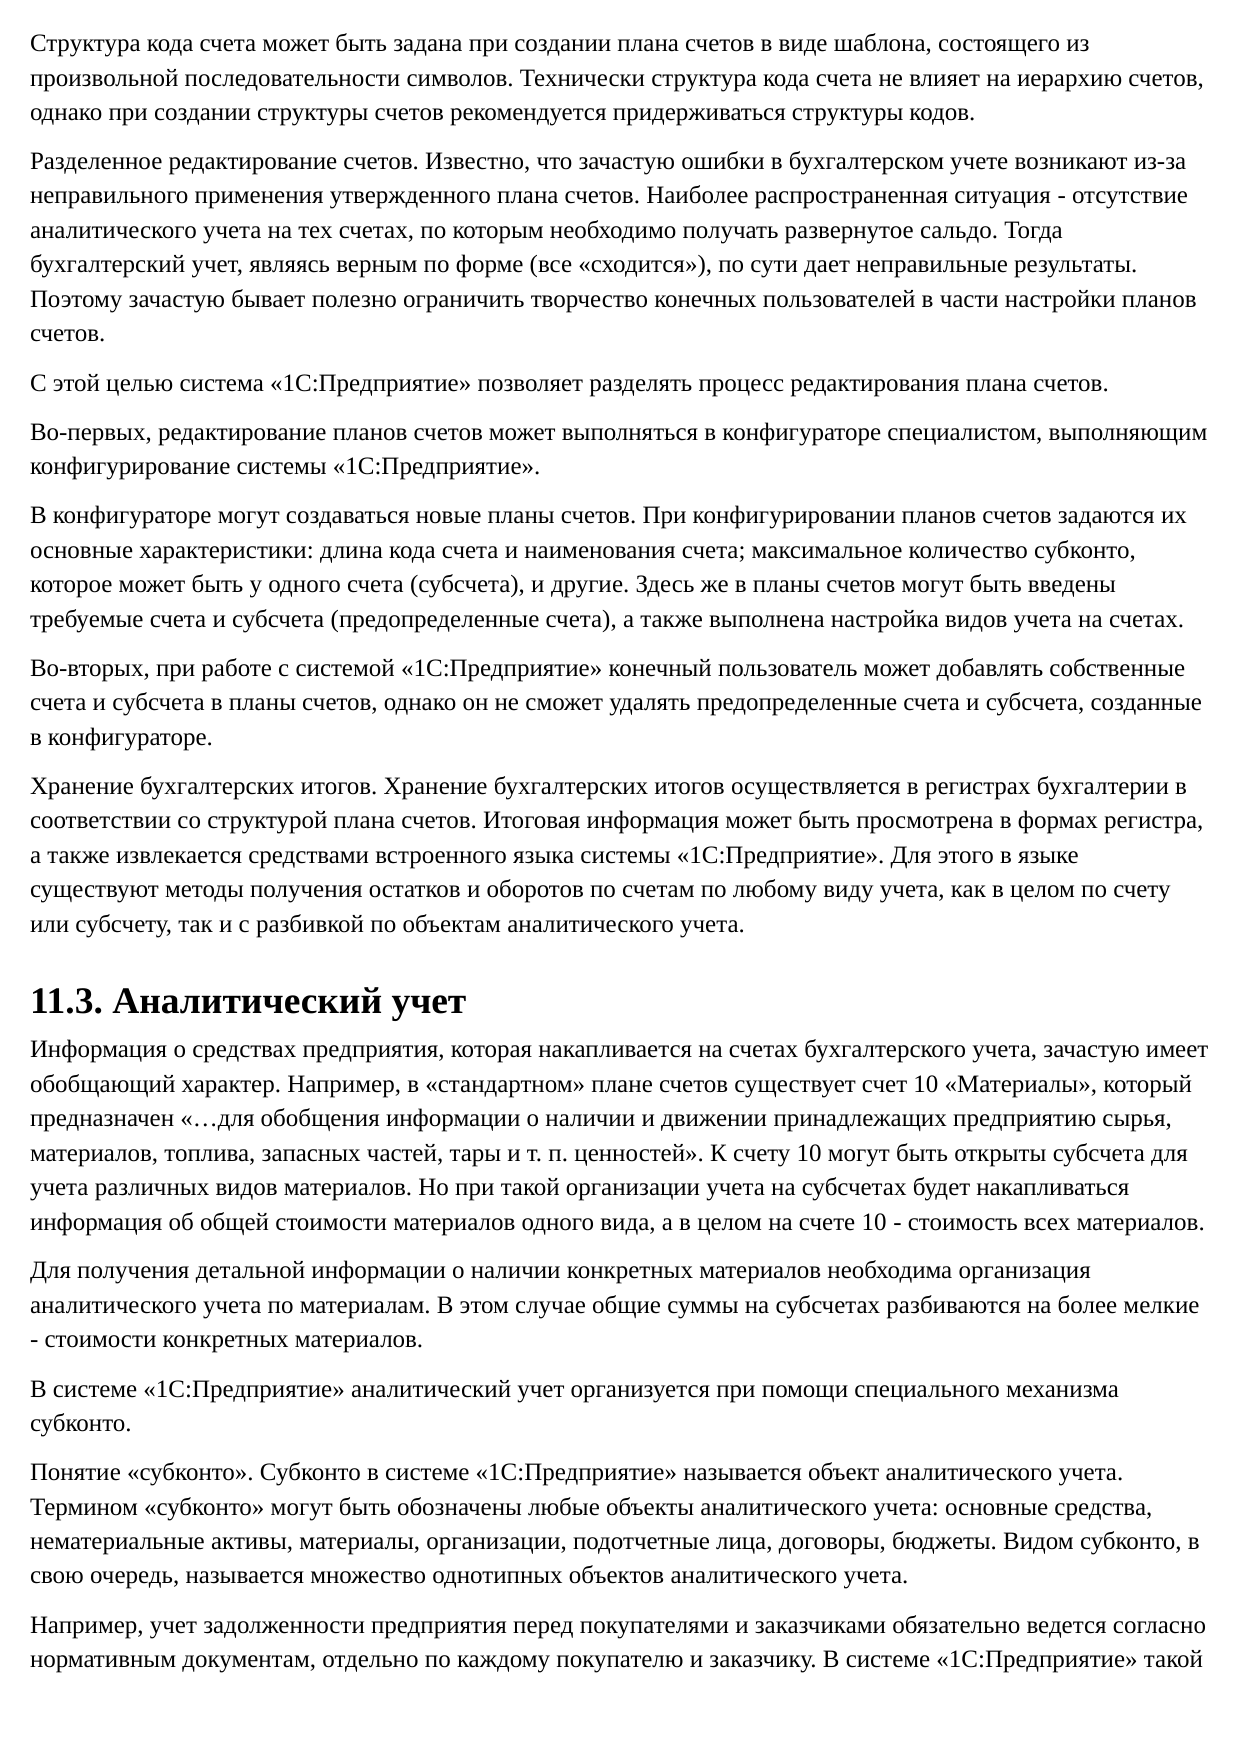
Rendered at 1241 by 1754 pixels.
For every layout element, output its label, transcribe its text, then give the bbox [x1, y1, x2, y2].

text Информация о средствах предприятия, которая накапливается на счетах бухгалтерского учета, зачастую имеет обобщающий характер. Например, в «стандартном» плане счетов существует счет 10 «Материалы», который предназначен «…для обобщения информации о наличии и движении принадлежащих предприятию сырья, материалов, топлива, запасных частей, тары и т. п. ценностей». К счету 10 могут быть открыты субсчета для учета различных видов материалов. Но при такой организации учета на субсчетах будет накапливаться информация об общей стоимости материалов одного вида, а в целом на счете 10 ‑ стоимость всех материалов. [30, 1034, 1211, 1235]
text Разделенное редактирование счетов. Известно, что зачастую ошибки в бухгалтерском учете возникают из-за неправильного применения утвержденного плана счетов. Наиболее распространенная ситуация ‑ отсутствие аналитического учета на тех счетах, по которым необходимо получать развернутое сальдо. Тогда бухгалтерский учет, являясь верным по форме (все «сходится»), по сути дает неправильные результаты. Поэтому зачастую бывает полезно ограничить творчество конечных пользователей в части настройки планов счетов. [30, 146, 1211, 347]
subtitle 11.3. Аналитический учет [30, 978, 1211, 1022]
text В конфигураторе могут создаваться новые планы счетов. При конфигурировании планов счетов задаются их основные характеристики: длина кода счета и наименования счета; максимальное количество субконто, которое может быть у одного счета (субсчета), и другие. Здесь же в планы счетов могут быть введены требуемые счета и субсчета (предопределенные счета), а также выполнена настройка видов учета на счетах. [30, 500, 1211, 632]
text Понятие «субконто». Субконто в системе «1С:Предприятие» называется объект аналитического учета. Термином «субконто» могут быть обозначены любые объекты аналитического учета: основные средства, нематериальные активы, материалы, организации, подотчетные лица, договоры, бюджеты. Видом субконто, в свою очередь, называется множество однотипных объектов аналитического учета. [30, 1457, 1211, 1589]
text Например, учет задолженности предприятия перед покупателями и заказчиками обязательно ведется согласно нормативным документам, отдельно по каждому покупателю и заказчику. В системе «1С:Предприятие» такой [30, 1610, 1211, 1673]
text Хранение бухгалтерских итогов. Хранение бухгалтерских итогов осуществляется в регистрах бухгалтерии в соответствии со структурой плана счетов. Итоговая информация может быть просмотрена в формах регистра, а также извлекается средствами встроенного языка системы «1С:Предприятие». Для этого в языке существуют методы получения остатков и оборотов по счетам по любому виду учета, как в целом по счету или субсчету, так и с разбивкой по объектам аналитического учета. [30, 771, 1211, 937]
text Для получения детальной информации о наличии конкретных материалов необходима организация аналитического учета по материалам. В этом случае общие суммы на субсчетах разбиваются на более мелкие ‑ стоимости конкретных материалов. [30, 1256, 1211, 1353]
text Во-первых, редактирование планов счетов может выполняться в конфигураторе специалистом, выполняющим конфигурирование системы «1С:Предприятие». [30, 417, 1211, 480]
text Структура кода счета может быть задана при создании плана счетов в виде шаблона, состоящего из произвольной последовательности символов. Технически структура кода счета не влияет на иерархию счетов, однако при создании структуры счетов рекомендуется придерживаться структуры кодов. [30, 28, 1211, 126]
text С этой целью система «1С:Предприятие» позволяет разделять процесс редактирования плана счетов. [30, 368, 1211, 396]
text Во-вторых, при работе с системой «1С:Предприятие» конечный пользователь может добавлять собственные счета и субсчета в планы счетов, однако он не сможет удалять предопределенные счета и субсчета, созданные в конфигураторе. [30, 653, 1211, 750]
text В системе «1С:Предприятие» аналитический учет организуется при помощи специального механизма субконто. [30, 1374, 1211, 1437]
